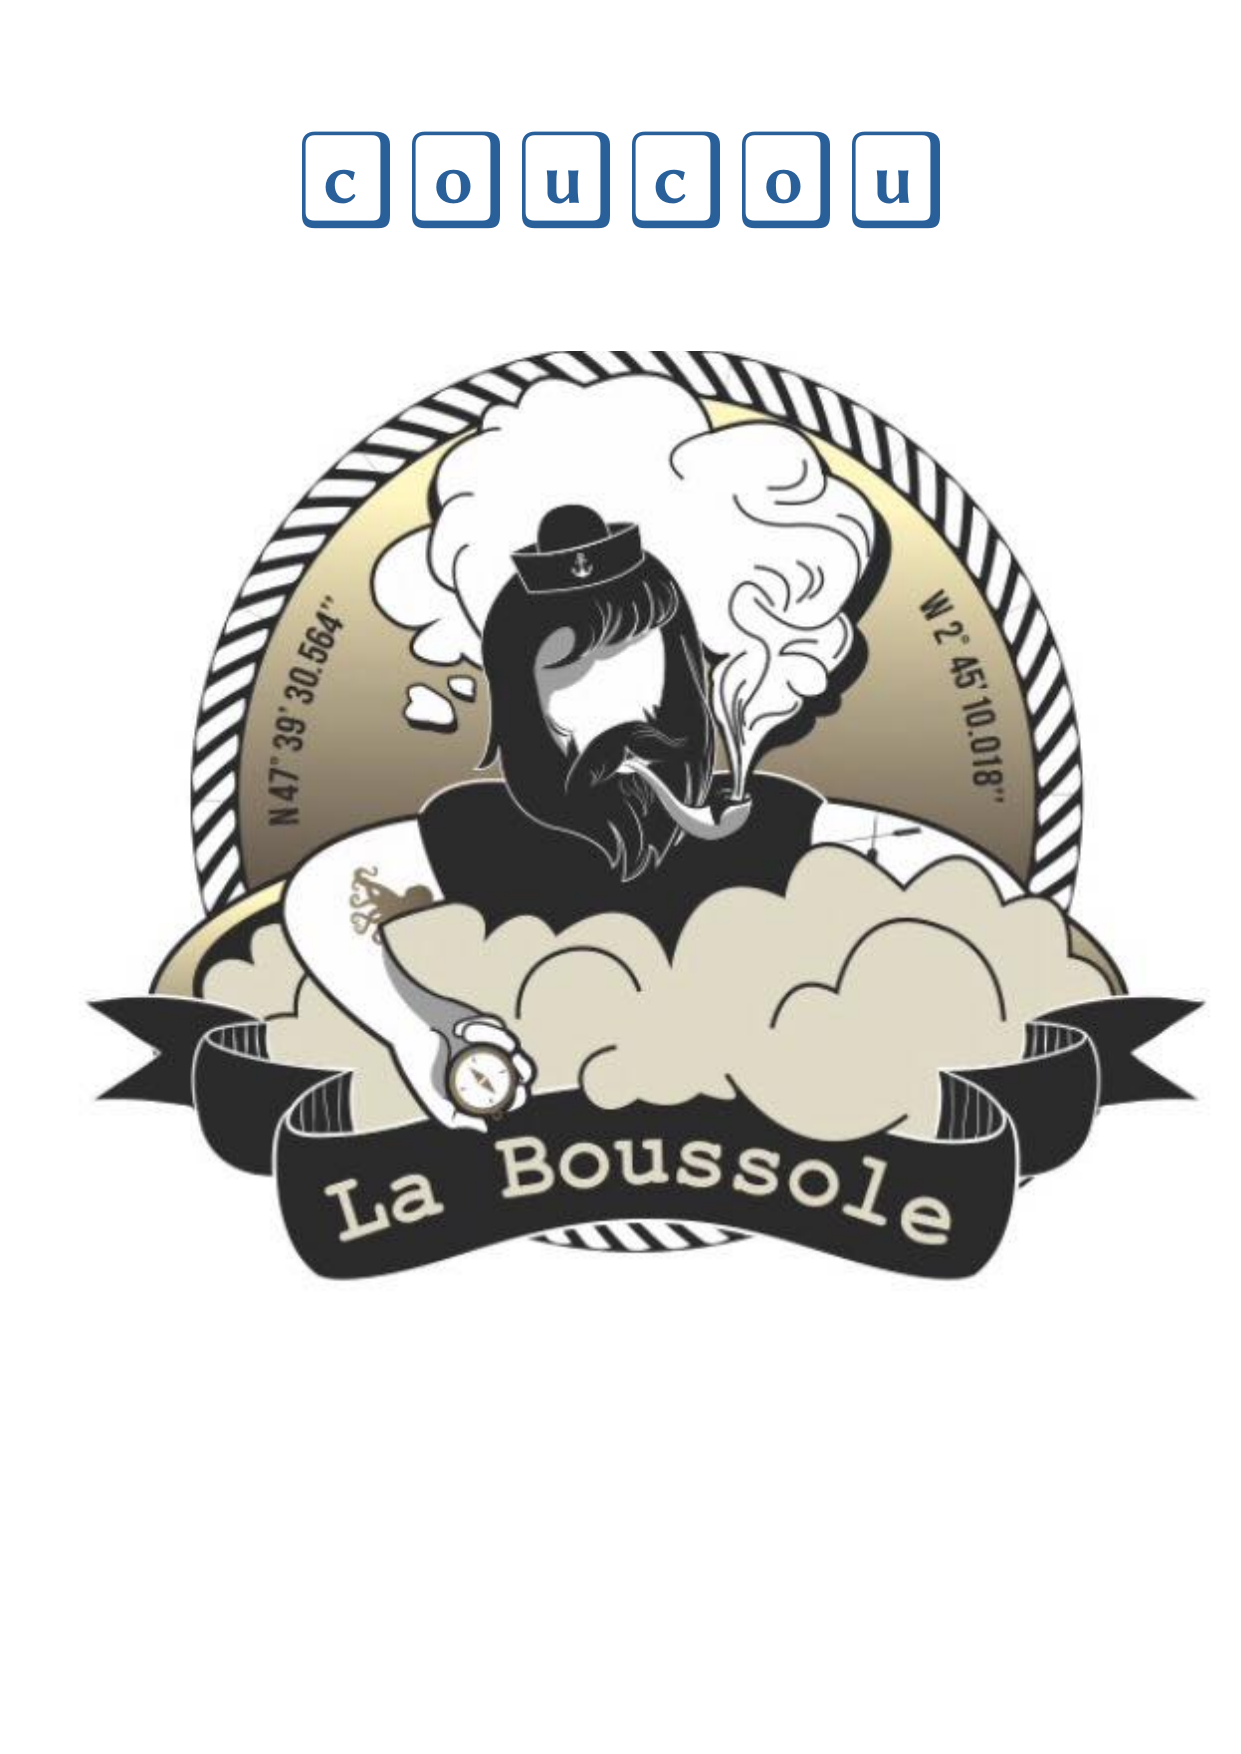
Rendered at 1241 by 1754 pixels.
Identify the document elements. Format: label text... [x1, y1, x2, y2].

picture [0, 351, 1241, 1308]
text coucou [118, 118, 1122, 232]
